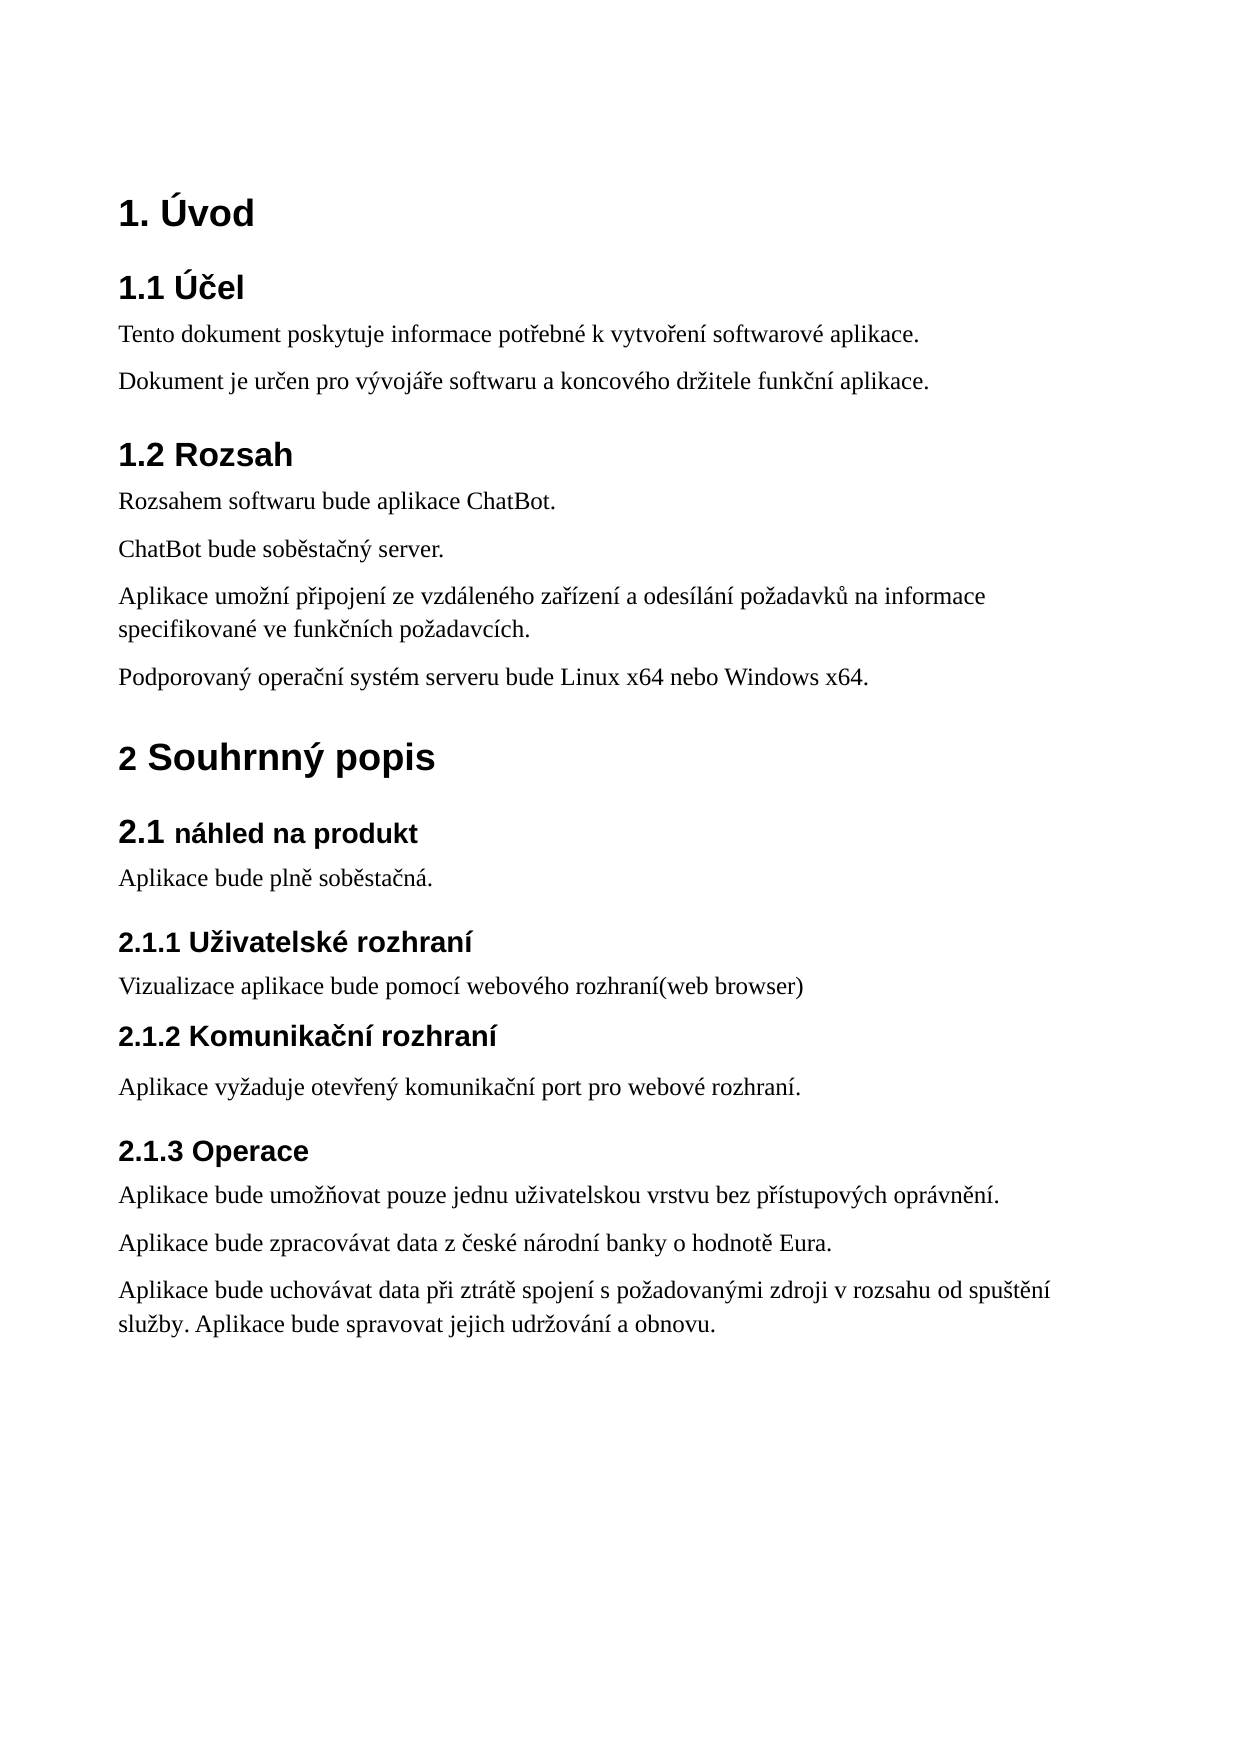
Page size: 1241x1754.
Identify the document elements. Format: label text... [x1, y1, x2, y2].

subtitle 1.1 Účel [118, 268, 1122, 306]
text 2.1.2 Komunikační rozhraní [118, 1019, 1122, 1052]
subtitle 2.1.3 Operace [118, 1134, 1122, 1168]
text Aplikace bude plně soběstačná. [118, 863, 1122, 891]
text Aplikace bude umožňovat pouze jednu uživatelskou vrstvu bez přístupových oprávnění. [118, 1180, 1122, 1209]
text Aplikace bude uchovávat data při ztrátě spojení s požadovanými zdroji v rozsahu od spuštění služby. Aplikace bude spravovat jejich udržování a obnovu. [118, 1276, 1122, 1337]
text Vizualizace aplikace bude pomocí webového rozhraní(web browser) [118, 971, 1122, 1000]
subtitle 1. Úvod [118, 191, 1122, 234]
text Dokument je určen pro vývojáře softwaru a koncového držitele funkční aplikace. [118, 366, 1122, 395]
text Tento dokument poskytuje informace potřebné k vytvoření softwarové aplikace. [118, 319, 1122, 348]
text Aplikace umožní připojení ze vzdáleného zařízení a odesílání požadavků na informace specifikované ve funkčních požadavcích. [118, 581, 1122, 643]
subtitle 2 Souhrnný popis [118, 734, 1122, 778]
text Aplikace bude zpracovávat data z české národní banky o hodnotě Eura. [118, 1228, 1122, 1257]
text Podporovaný operační systém serveru bude Linux x64 nebo Windows x64. [118, 662, 1122, 691]
text Aplikace vyžaduje otevřený komunikační port pro webové rozhraní. [118, 1072, 1122, 1101]
subtitle 2.1.1 Uživatelské rozhraní [118, 925, 1122, 958]
text ChatBot bude soběstačný server. [118, 534, 1122, 562]
text Rozsahem softwaru bude aplikace ChatBot. [118, 486, 1122, 515]
subtitle 2.1 náhled na produkt [118, 811, 1122, 850]
subtitle 1.2 Rozsah [118, 435, 1122, 473]
